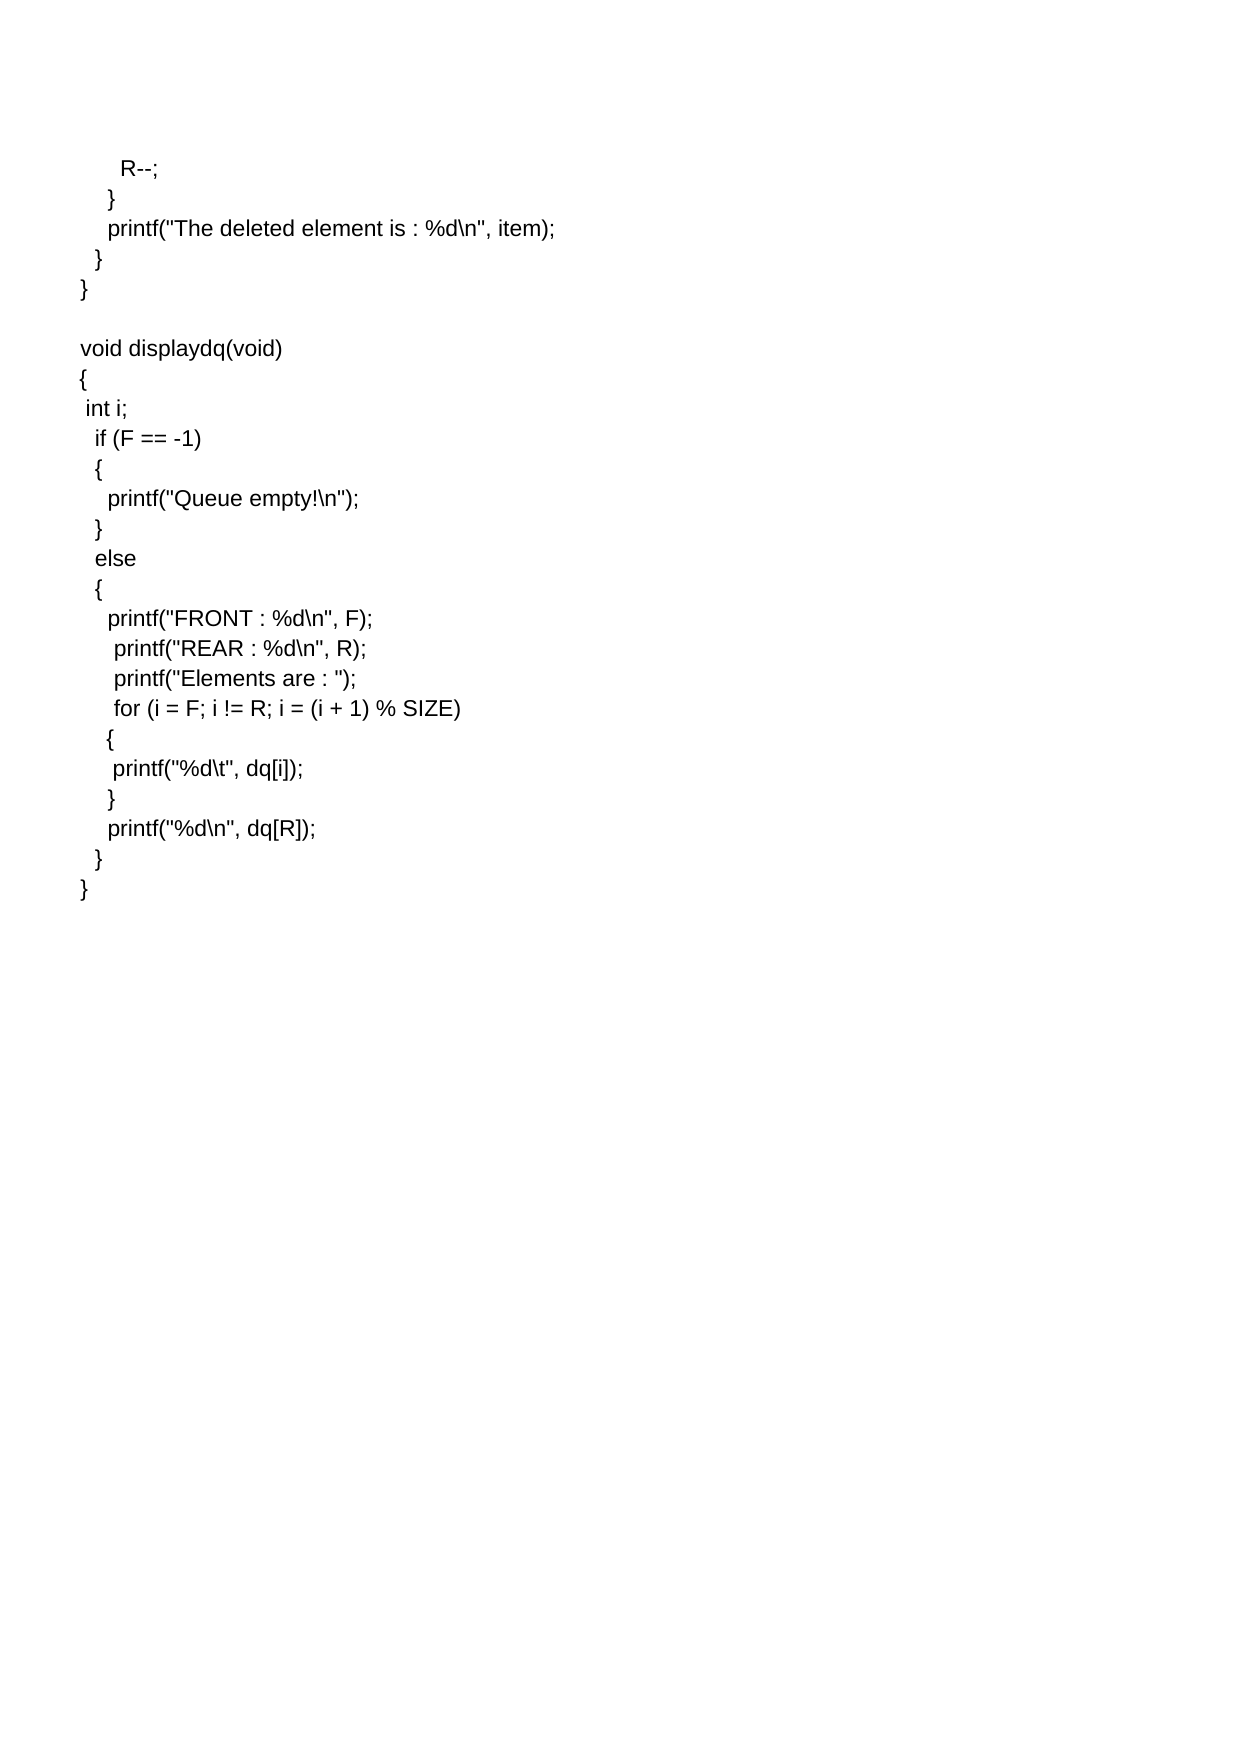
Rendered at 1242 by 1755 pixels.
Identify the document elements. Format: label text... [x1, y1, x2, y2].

text } [94, 245, 866, 271]
text printf("REAR : %d\n", R); [107, 635, 614, 661]
text void displaydq(void) [80, 335, 866, 361]
text R--; [120, 155, 866, 181]
text int i; [79, 395, 296, 421]
text { [79, 365, 296, 391]
text } [107, 785, 866, 811]
text printf("Elements are : "); [107, 665, 614, 691]
text } [94, 845, 866, 871]
text } [107, 185, 866, 211]
text printf("%d\n", dq[R]); [107, 815, 866, 841]
text { [94, 575, 866, 601]
text printf("FRONT : %d\n", F); [107, 605, 614, 631]
text if (F == -1) [94, 425, 866, 451]
text printf("The deleted element is : %d\n", item); [107, 215, 866, 241]
text printf("%d\t", dq[i]); [106, 755, 470, 781]
text else [94, 545, 866, 571]
text } [80, 275, 866, 301]
text { [94, 455, 866, 481]
text { [106, 725, 470, 751]
text } [80, 875, 866, 901]
text for (i = F; i != R; i = (i + 1) % SIZE) [107, 695, 614, 721]
text } [94, 515, 866, 541]
text printf("Queue empty!\n"); [107, 485, 866, 511]
